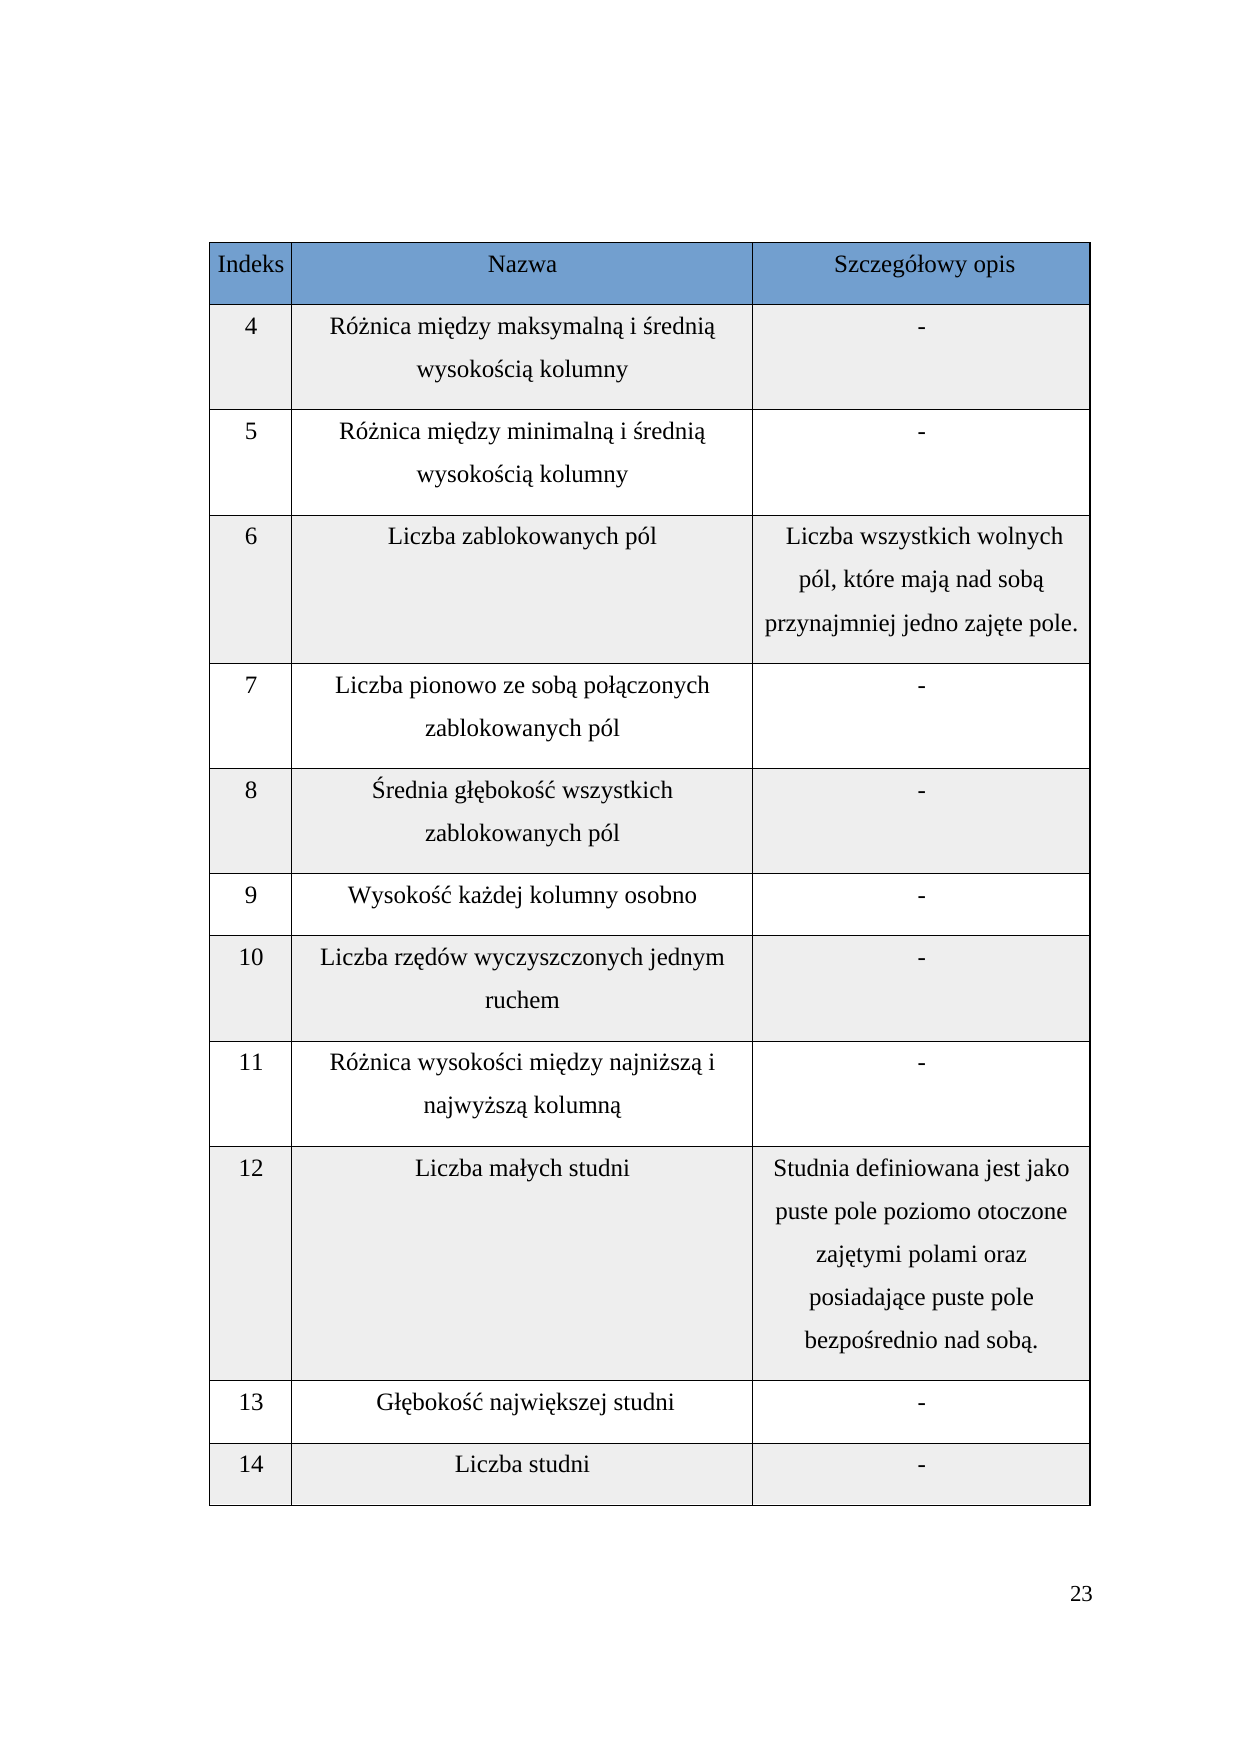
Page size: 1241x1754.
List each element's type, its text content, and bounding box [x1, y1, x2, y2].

table_cell 7 [210, 664, 291, 768]
table_cell - [753, 1444, 1089, 1504]
table_cell 11 [210, 1042, 291, 1146]
table_cell - [753, 410, 1089, 514]
table_cell 9 [210, 874, 291, 935]
table_cell Liczba studni [292, 1444, 752, 1504]
table_cell 8 [210, 769, 291, 873]
table_cell 4 [210, 305, 291, 409]
table_header Indeks [210, 243, 291, 304]
table_cell Średnia głębokość wszystkich zablokowanych pól [292, 769, 752, 873]
table_cell 10 [210, 936, 291, 1041]
table_header Szczegółowy opis [753, 243, 1089, 304]
table_cell Różnica między minimalną i średnią wysokością kolumny [292, 410, 752, 514]
table_cell 6 [210, 516, 291, 663]
table_cell - [753, 305, 1089, 409]
table_header Nazwa [292, 243, 752, 304]
table_cell Wysokość każdej kolumny osobno [292, 874, 752, 935]
table_cell Liczba małych studni [292, 1147, 752, 1380]
table_cell Różnica między maksymalną i średnią wysokością kolumny [292, 305, 752, 409]
table_cell - [753, 664, 1089, 768]
table_cell - [753, 1381, 1089, 1442]
table_cell Liczba wszystkich wolnych pól, które mają nad sobą przynajmniej jedno zajęte pole. [753, 516, 1089, 663]
table_cell Liczba pionowo ze sobą połączonych zablokowanych pól [292, 664, 752, 768]
table_cell - [753, 1042, 1089, 1146]
table_cell 13 [210, 1381, 291, 1442]
table_cell 5 [210, 410, 291, 514]
table_cell Głębokość największej studni [292, 1381, 752, 1442]
table_cell 14 [210, 1444, 291, 1504]
table_cell Liczba rzędów wyczyszczonych jednym ruchem [292, 936, 752, 1041]
table_cell - [753, 936, 1089, 1041]
table_cell - [753, 769, 1089, 873]
table_cell 12 [210, 1147, 291, 1380]
table_cell - [753, 874, 1089, 935]
table_cell Różnica wysokości między najniższą i najwyższą kolumną [292, 1042, 752, 1146]
table_cell Liczba zablokowanych pól [292, 516, 752, 663]
table_cell Studnia definiowana jest jako puste pole poziomo otoczone zajętymi polami oraz posiadające puste pole bezpośrednio nad sobą. [753, 1147, 1089, 1380]
